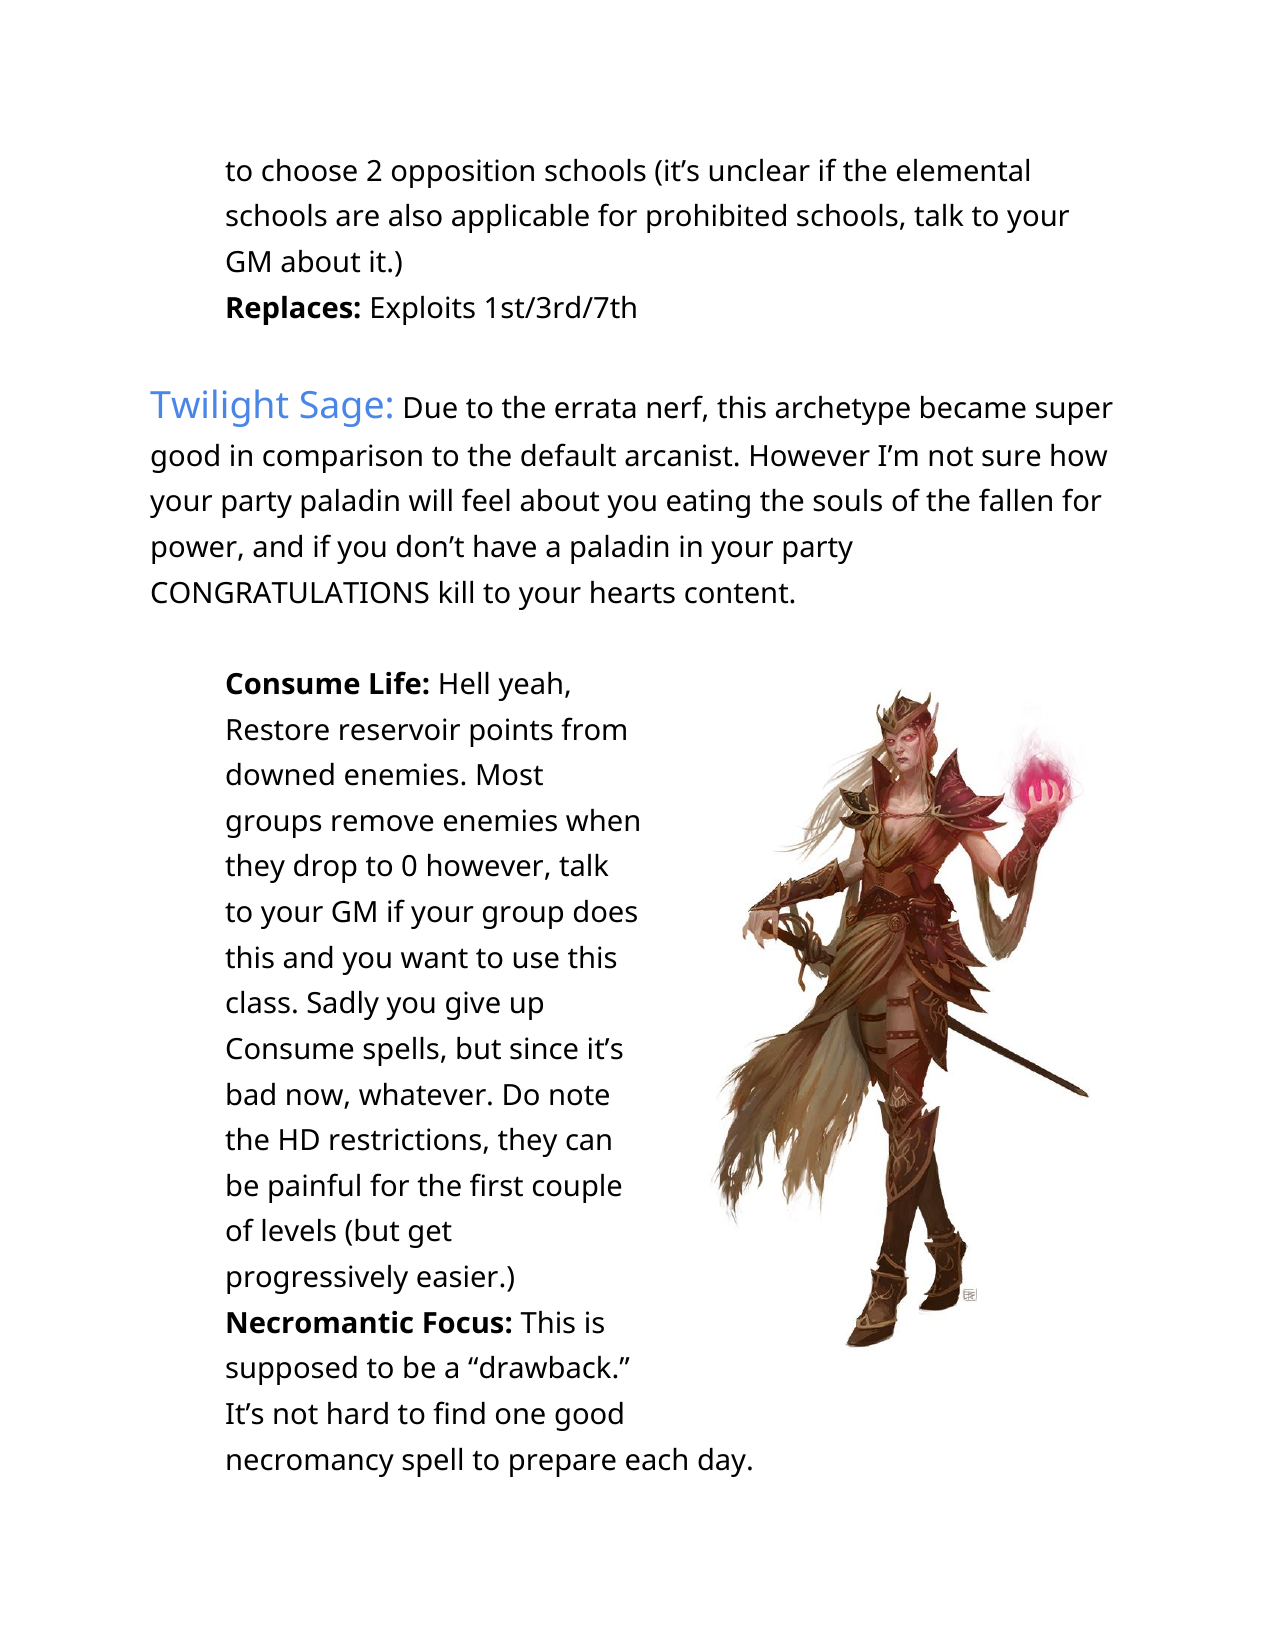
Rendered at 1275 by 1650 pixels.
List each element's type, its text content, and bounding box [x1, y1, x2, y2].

text Necromantic Focus: This is supposed to be a “drawback.” It’s not hard to find one good necromancy spell to prepare each day. [225, 1302, 1125, 1478]
picture [661, 641, 1125, 1386]
text Consume Life: Hell yeah, Restore reservoir points from downed enemies. Most groups remove enemies when they drop to 0 however, talk to your GM if your group does this and you want to use this class. Sadly you give up Consume spells, but since it’s bad now, whatever. Do note the HD restrictions, they can be painful for the first couple of levels (but get progressively easier.) [225, 663, 661, 1296]
text Twilight Sage: Due to the errata nerf, this archetype became super good in comparison to the default arcanist. However I’m not sure how your party paladin will feel about you eating the souls of the fallen for power, and if you don’t have a paladin in your party CONGRATULATIONS kill to your hearts content. [150, 378, 1125, 612]
text Replaces: Exploits 1st/3rd/7th [225, 287, 1125, 327]
text to choose 2 opposition schools (it’s unclear if the elemental schools are also applicable for prohibited schools, talk to your GM about it.) [225, 150, 1125, 281]
